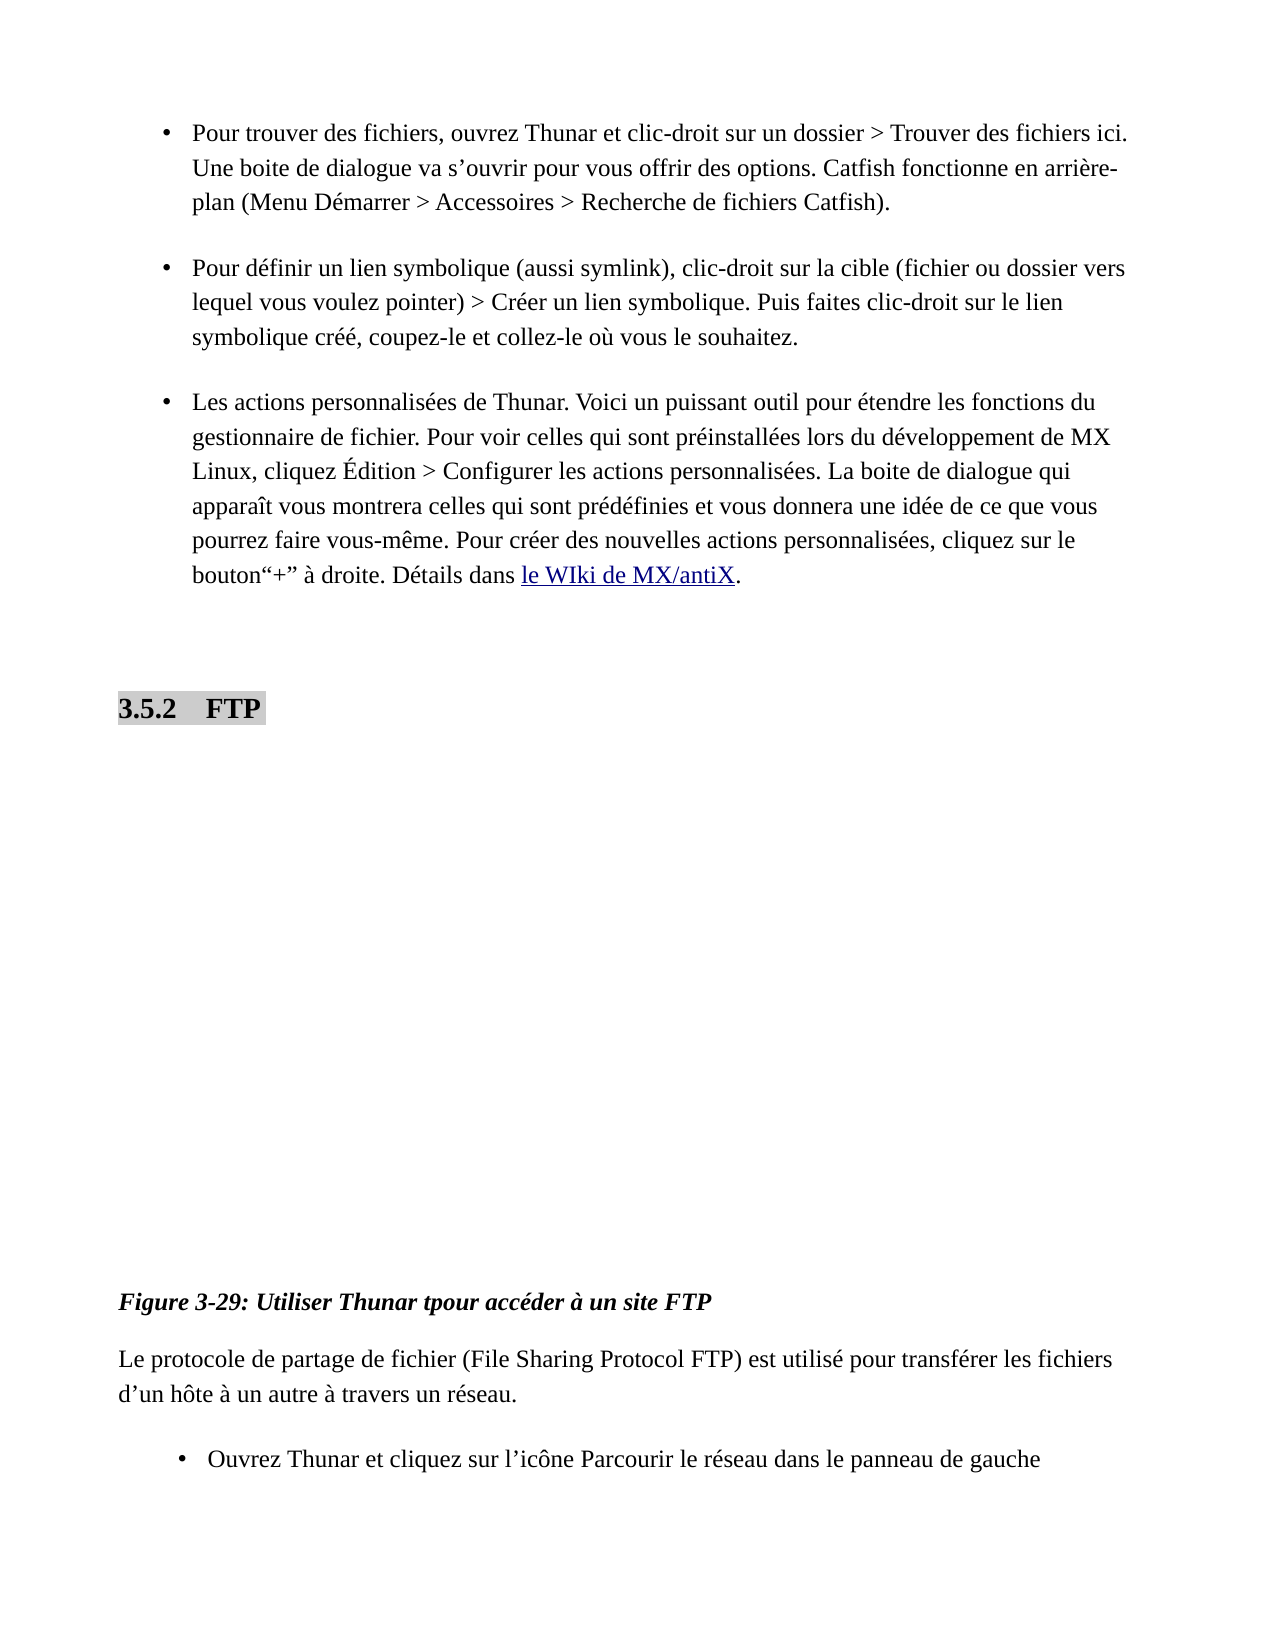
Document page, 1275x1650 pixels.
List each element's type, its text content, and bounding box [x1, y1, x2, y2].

list Ouvrez Thunar et cliquez sur l’icône Parcourir le réseau dans le panneau de gauche [178, 1444, 1141, 1473]
text Le protocole de partage de fichier (File Sharing Protocol FTP) est utilisé pour transférer les fichiers d’un hôte à un autre à travers un réseau. [118, 1344, 1157, 1408]
list Pour définir un lien symbolique (aussi symlink), clic-droit sur la cible (fichier ou dossier vers lequel vous voulez pointer) > Créer un lien symbolique. Puis faites clic-droit sur le lien symbolique créé, coupez-le et collez-le où vous le souhaitez. [162, 253, 1157, 351]
text Figure 3-29: Utiliser Thunar tpour accéder à un site FTP [118, 1287, 1157, 1316]
list Les actions personnalisées de Thunar. Voici un puissant outil pour étendre les fonctions du gestionnaire de fichier. Pour voir celles qui sont préinstallées lors du développement de MX Linux, cliquez Édition > Configurer les actions personnalisées. La boite de dialogue qui apparaît vous montrera celles qui sont prédéfinies et vous donnera une idée de ce que vous pourrez faire vous-même. Pour créer des nouvelles actions personnalisées, cliquez sur le bouton“+” à droite. Détails dans le WIki de MX/antiX. [162, 387, 1157, 589]
list Pour trouver des fichiers, ouvrez Thunar et clic-droit sur un dossier > Trouver des fichiers ici. Une boite de dialogue va s’ouvrir pour vous offrir des options. Catfish fonctionne en arrière-plan (Menu Démarrer > Accessoires > Recherche de fichiers Catfish). [162, 118, 1157, 216]
subtitle 3.5.2 FTP [266, 691, 1157, 725]
